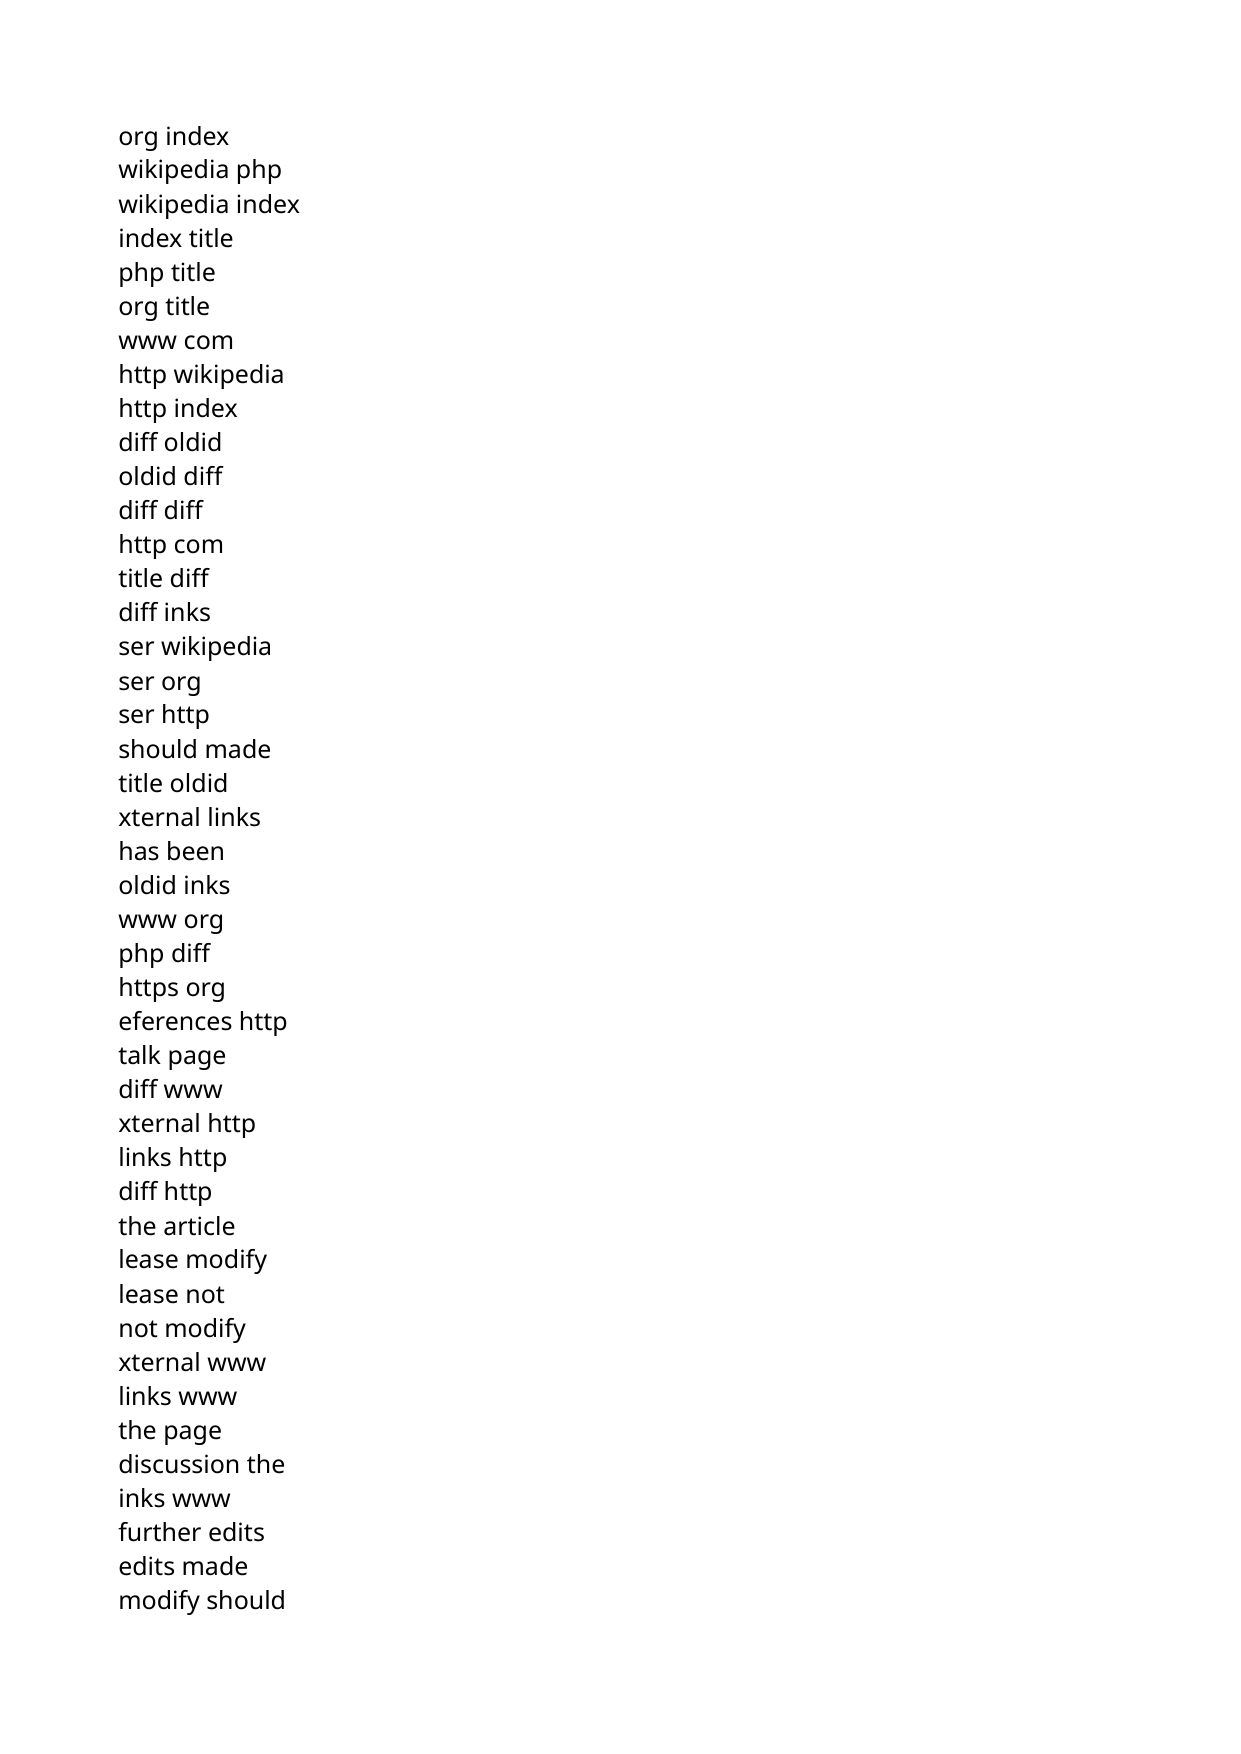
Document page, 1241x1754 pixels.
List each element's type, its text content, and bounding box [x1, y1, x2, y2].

text diff www [118, 1072, 1122, 1106]
text diff diff [118, 493, 1122, 527]
text has been [118, 833, 1122, 867]
text title diff [118, 561, 1122, 595]
text discussion the [118, 1447, 1122, 1481]
text not modify [118, 1310, 1122, 1344]
text diff oldid [118, 425, 1122, 459]
text wikipedia index [118, 186, 1122, 220]
text inks www [118, 1481, 1122, 1515]
text php title [118, 254, 1122, 288]
text diff http [118, 1174, 1122, 1208]
text ser wikipedia [118, 629, 1122, 663]
text edits made [118, 1549, 1122, 1583]
text oldid diff [118, 459, 1122, 493]
text lease modify [118, 1242, 1122, 1276]
text http index [118, 391, 1122, 425]
text the article [118, 1208, 1122, 1242]
text links http [118, 1140, 1122, 1174]
text wikipedia php [118, 152, 1122, 186]
text eferences http [118, 1004, 1122, 1038]
text org title [118, 288, 1122, 322]
text further edits [118, 1515, 1122, 1549]
text ser http [118, 697, 1122, 731]
text lease not [118, 1276, 1122, 1310]
text talk page [118, 1038, 1122, 1072]
text xternal http [118, 1106, 1122, 1140]
text https org [118, 970, 1122, 1004]
text http com [118, 527, 1122, 561]
text ser org [118, 663, 1122, 697]
text the page [118, 1412, 1122, 1447]
text modify should [118, 1583, 1122, 1617]
text www com [118, 322, 1122, 357]
text xternal www [118, 1344, 1122, 1378]
text www org [118, 902, 1122, 936]
text org index [118, 118, 1122, 152]
text oldid inks [118, 867, 1122, 902]
text php diff [118, 936, 1122, 970]
text should made [118, 731, 1122, 765]
text xternal links [118, 799, 1122, 833]
text links www [118, 1378, 1122, 1412]
text title oldid [118, 765, 1122, 799]
text index title [118, 220, 1122, 254]
text http wikipedia [118, 357, 1122, 391]
text diff inks [118, 595, 1122, 629]
